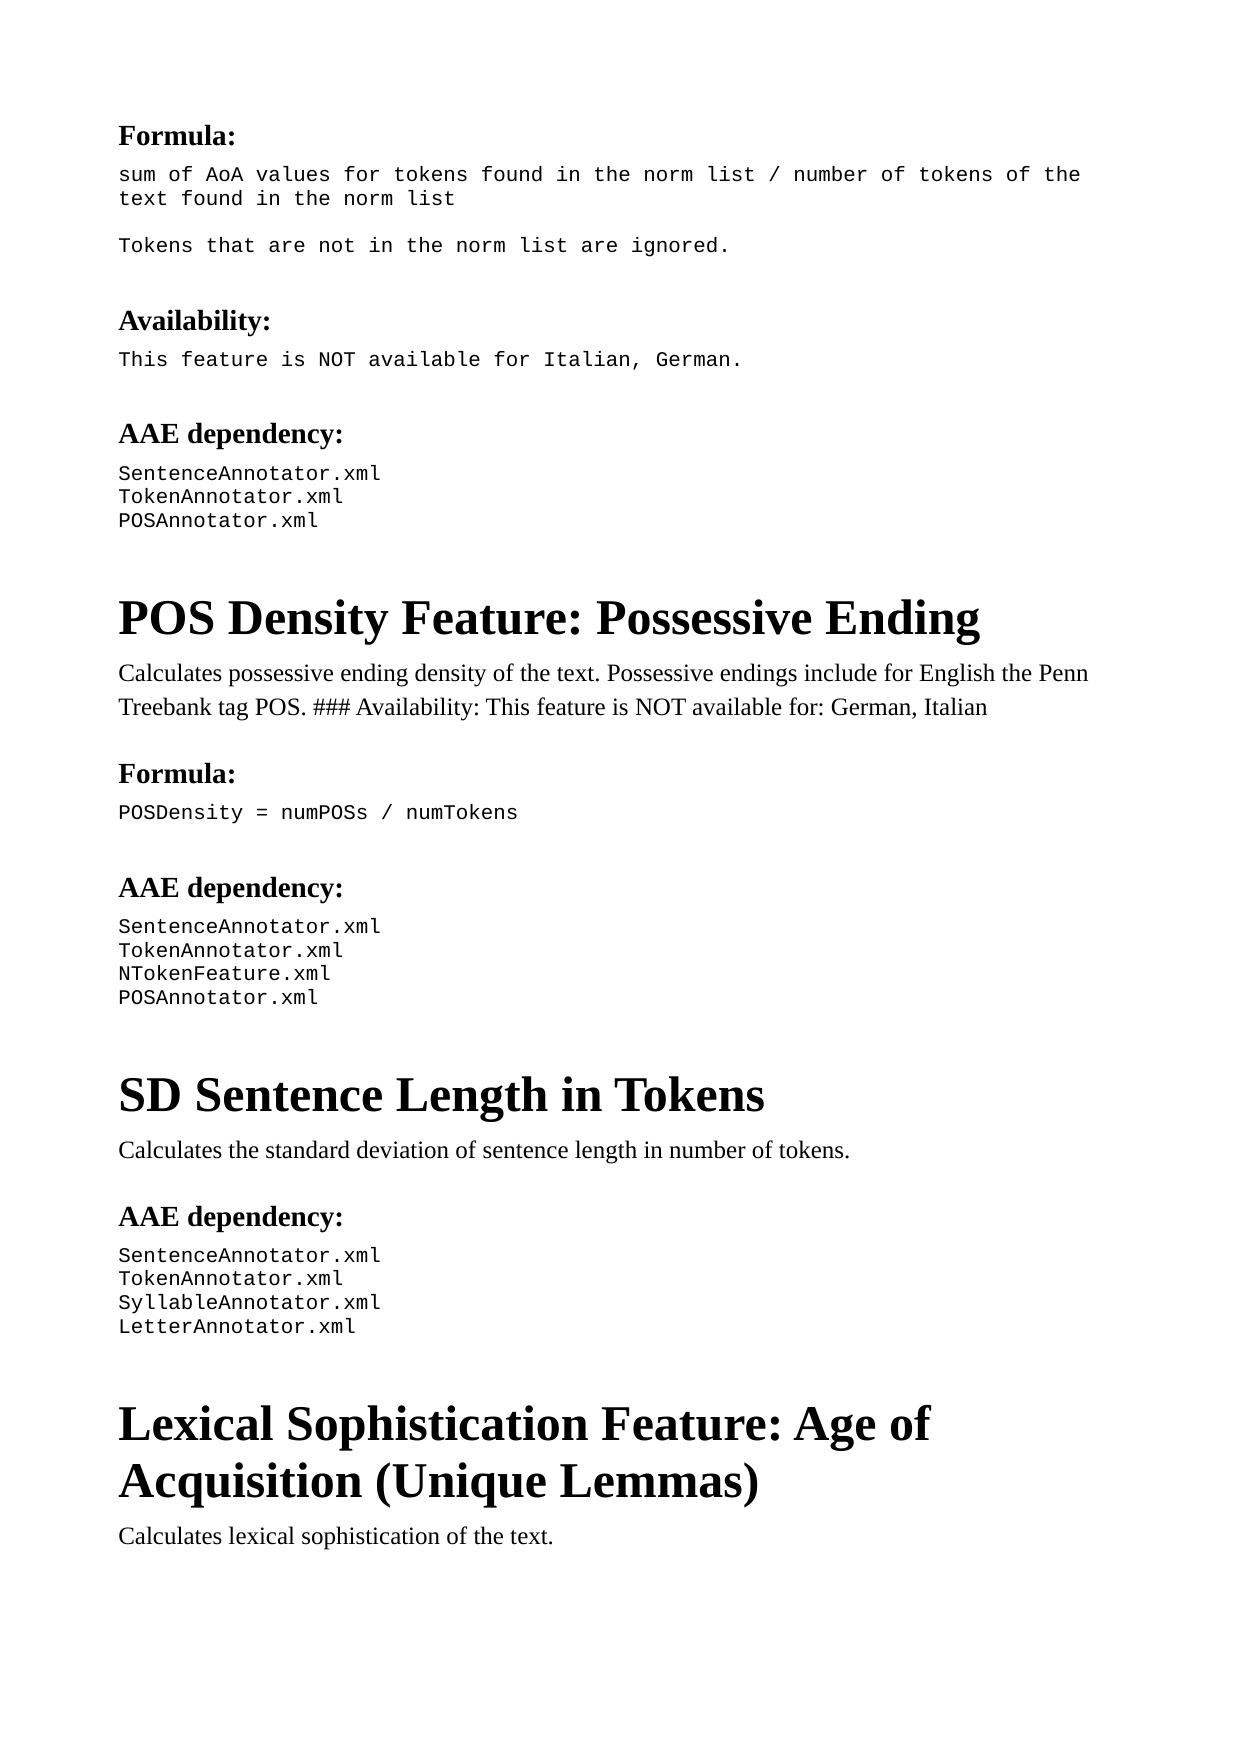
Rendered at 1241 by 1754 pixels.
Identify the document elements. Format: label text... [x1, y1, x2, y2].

subtitle Availability: [118, 303, 1122, 336]
text POSDensity = numPOSs / numTokens [118, 802, 1122, 826]
text Tokens that are not in the norm list are ignored. [118, 235, 1122, 259]
text sum of AoA values for tokens found in the norm list / number of tokens of the text found in the norm list [118, 164, 1122, 211]
subtitle Lexical Sophistication Feature: Age of Acquisition (Unique Lemmas) [118, 1394, 1122, 1509]
text POSAnnotator.xml [118, 510, 1122, 533]
text Calculates lexical sophistication of the text. [118, 1521, 1122, 1550]
text TokenAnnotator.xml [118, 486, 1122, 510]
text LetterAnnotator.xml [118, 1316, 1122, 1339]
text SentenceAnnotator.xml [118, 463, 1122, 486]
text SentenceAnnotator.xml [118, 1245, 1122, 1268]
text TokenAnnotator.xml [118, 1268, 1122, 1292]
subtitle AAE dependency: [118, 870, 1122, 903]
subtitle SD Sentence Length in Tokens [118, 1065, 1122, 1122]
subtitle POS Density Feature: Possessive Ending [118, 588, 1122, 646]
text This feature is NOT available for Italian, German. [118, 349, 1122, 372]
text NTokenFeature.xml [118, 963, 1122, 987]
subtitle AAE dependency: [118, 1199, 1122, 1232]
text POSAnnotator.xml [118, 987, 1122, 1011]
text SyllableAnnotator.xml [118, 1292, 1122, 1316]
text SentenceAnnotator.xml [118, 916, 1122, 939]
text TokenAnnotator.xml [118, 939, 1122, 963]
subtitle Formula: [118, 756, 1122, 790]
subtitle Formula: [118, 118, 1122, 152]
text Calculates the standard deviation of sentence length in number of tokens. [118, 1135, 1122, 1164]
subtitle AAE dependency: [118, 417, 1122, 450]
text Calculates possessive ending density of the text. Possessive endings include for English the Penn Treebank tag POS. ### Availability: This feature is NOT available for: German, Italian [118, 658, 1122, 721]
